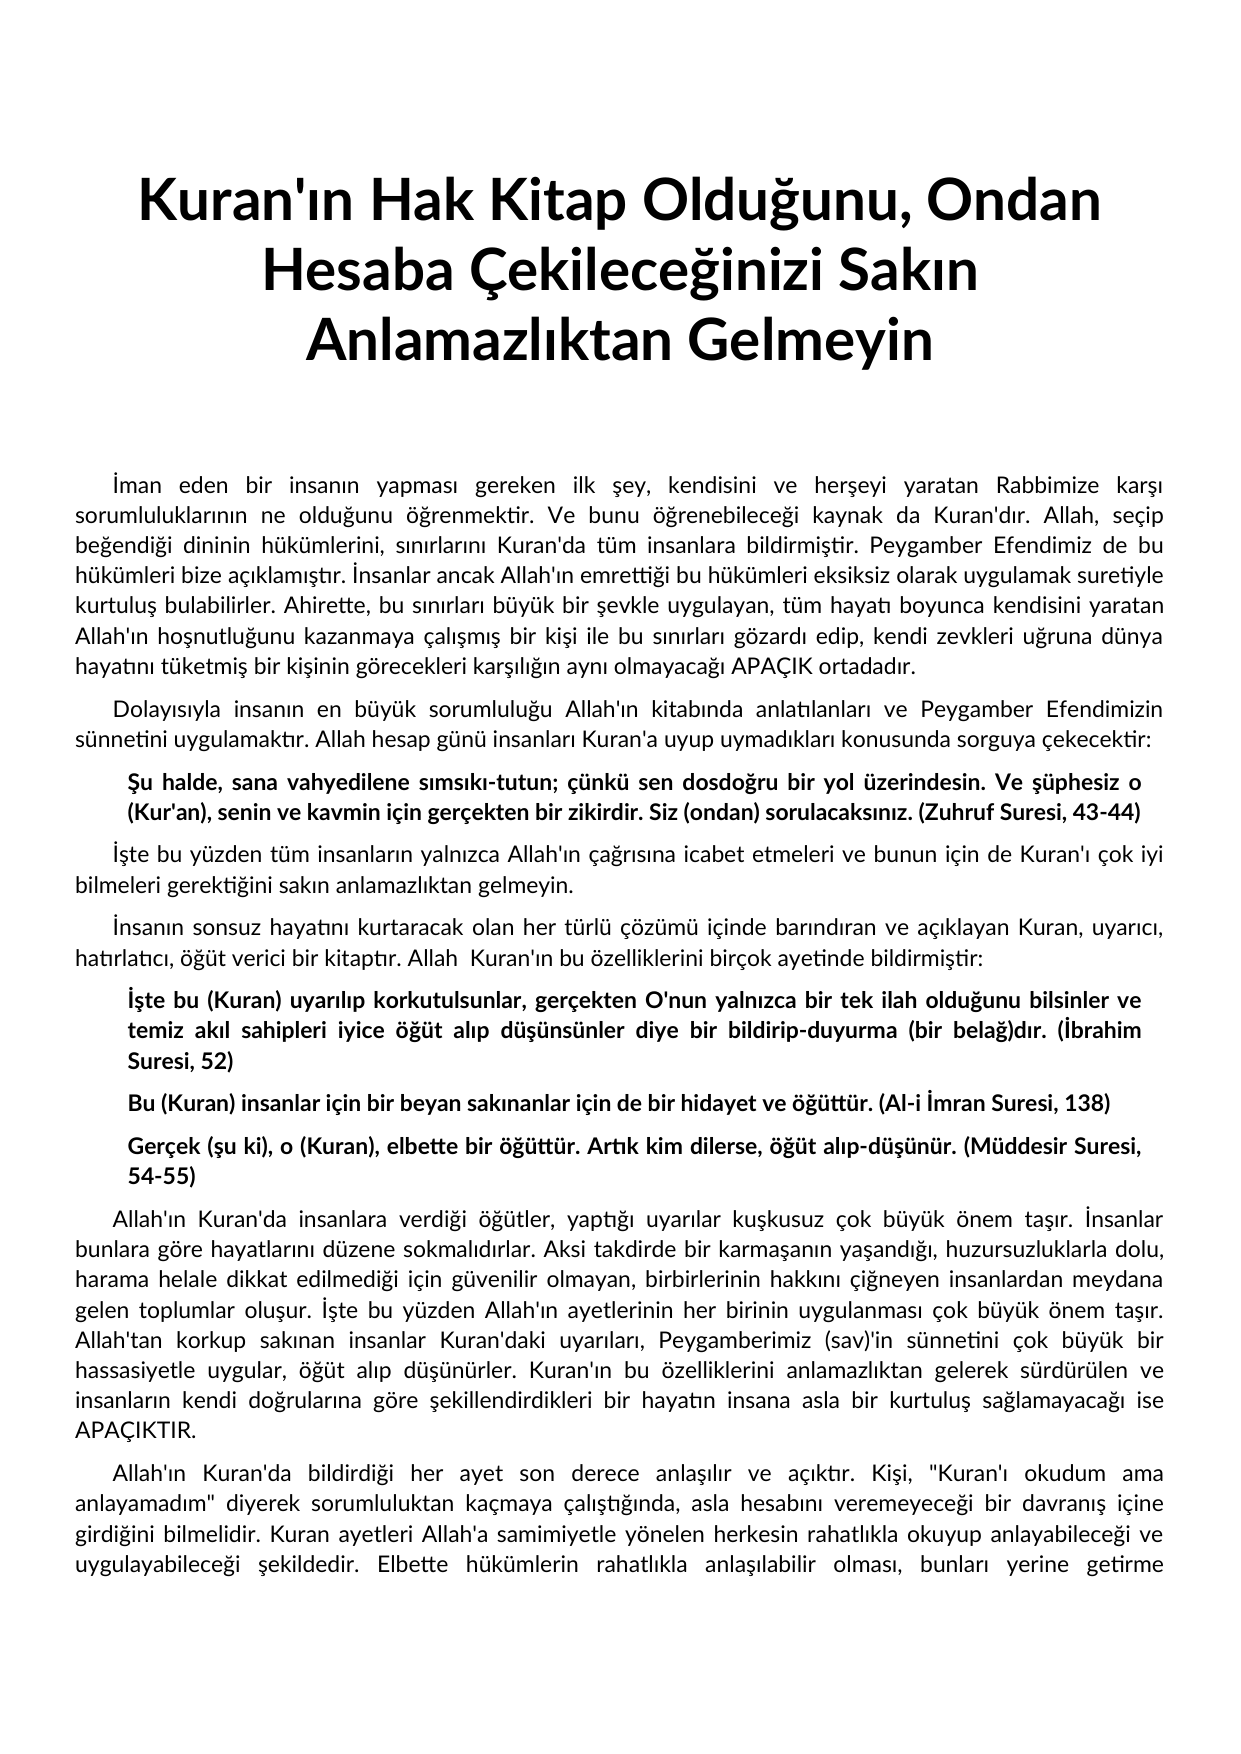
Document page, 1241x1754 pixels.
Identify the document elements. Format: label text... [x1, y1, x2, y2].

text Allah'ın Kuran'da insanlara verdiği öğütler, yaptığı uyarılar kuşkusuz çok büyük önem taşır. İnsanlar bunlara göre hayatlarını düzene sokmalıdırlar. Aksi takdirde bir karmaşanın yaşandığı, huzursuzluklarla dolu, harama helale dikkat edilmediği için güvenilir olmayan, birbirlerinin hakkını çiğneyen insanlardan meydana gelen toplumlar oluşur. İşte bu yüzden Allah'ın ayetlerinin her birinin uygulanması çok büyük önem taşır. Allah'tan korkup sakınan insanlar Kuran'daki uyarıları, Peygamberimiz (sav)'in sünnetini çok büyük bir hassasiyetle uygular, öğüt alıp düşünürler. Kuran'ın bu özelliklerini anlamazlıktan gelerek sürdürülen ve insanların kendi doğrularına göre şekillendirdikleri bir hayatın insana asla bir kurtuluş sağlamayacağı ise APAÇIKTIR. [75, 1205, 1165, 1444]
text Bu (Kuran) insanlar için bir beyan sakınanlar için de bir hidayet ve öğüttür. (Al-i İmran Suresi, 138) [127, 1089, 1143, 1117]
subtitle Kuran'ın Hak Kitap Olduğunu, Ondan Hesaba Çekileceğinizi Sakın Anlamazlıktan Gelmeyin [75, 162, 1165, 372]
text İnsanın sonsuz hayatını kurtaracak olan her türlü çözümü içinde barındıran ve açıklayan Kuran, uyarıcı, hatırlatıcı, öğüt verici bir kitaptır. Allah Kuran'ın bu özelliklerini birçok ayetinde bildirmiştir: [75, 913, 1165, 971]
text İşte bu yüzden tüm insanların yalnızca Allah'ın çağrısına icabet etmeleri ve bunun için de Kuran'ı çok iyi bilmeleri gerektiğini sakın anlamazlıktan gelmeyin. [75, 840, 1165, 898]
text İşte bu (Kuran) uyarılıp korkutulsunlar, gerçekten O'nun yalnızca bir tek ilah olduğunu bilsinler ve temiz akıl sahipleri iyice öğüt alıp düşünsünler diye bir bildirip-duyurma (bir belağ)dır. (İbrahim Suresi, 52) [127, 986, 1143, 1074]
text Şu halde, sana vahyedilene sımsıkı-tutun; çünkü sen dosdoğru bir yol üzerindesin. Ve şüphesiz o (Kur'an), senin ve kavmin için gerçekten bir zikirdir. Siz (ondan) sorulacaksınız. (Zuhruf Suresi, 43-44) [127, 767, 1143, 825]
text Dolayısıyla insanın en büyük sorumluluğu Allah'ın kitabında anlatılanları ve Peygamber Efendimizin sünnetini uygulamaktır. Allah hesap günü insanları Kuran'a uyup uymadıkları konusunda sorguya çekecektir: [75, 694, 1165, 752]
text Gerçek (şu ki), o (Kuran), elbette bir öğüttür. Artık kim dilerse, öğüt alıp-düşünür. (Müddesir Suresi, 54-55) [127, 1132, 1143, 1189]
text Allah'ın Kuran'da bildirdiği her ayet son derece anlaşılır ve açıktır. Kişi, "Kuran'ı okudum ama anlayamadım" diyerek sorumluluktan kaçmaya çalıştığında, asla hesabını veremeyeceği bir davranış içine girdiğini bilmelidir. Kuran ayetleri Allah'a samimiyetle yönelen herkesin rahatlıkla okuyup anlayabileceği ve uygulayabileceği şekildedir. Elbette hükümlerin rahatlıkla anlaşılabilir olması, bunları yerine getirme [75, 1459, 1165, 1577]
text İman eden bir insanın yapması gereken ilk şey, kendisini ve herşeyi yaratan Rabbimize karşı sorumluluklarının ne olduğunu öğrenmektir. Ve bunu öğrenebileceği kaynak da Kuran'dır. Allah, seçip beğendiği dininin hükümlerini, sınırlarını Kuran'da tüm insanlara bildirmiştir. Peygamber Efendimiz de bu hükümleri bize açıklamıştır. İnsanlar ancak Allah'ın emrettiği bu hükümleri eksiksiz olarak uygulamak suretiyle kurtuluş bulabilirler. Ahirette, bu sınırları büyük bir şevkle uygulayan, tüm hayatı boyunca kendisini yaratan Allah'ın hoşnutluğunu kazanmaya çalışmış bir kişi ile bu sınırları gözardı edip, kendi zevkleri uğruna dünya hayatını tüketmiş bir kişinin görecekleri karşılığın aynı olmayacağı APAÇIK ortadadır. [75, 470, 1165, 679]
